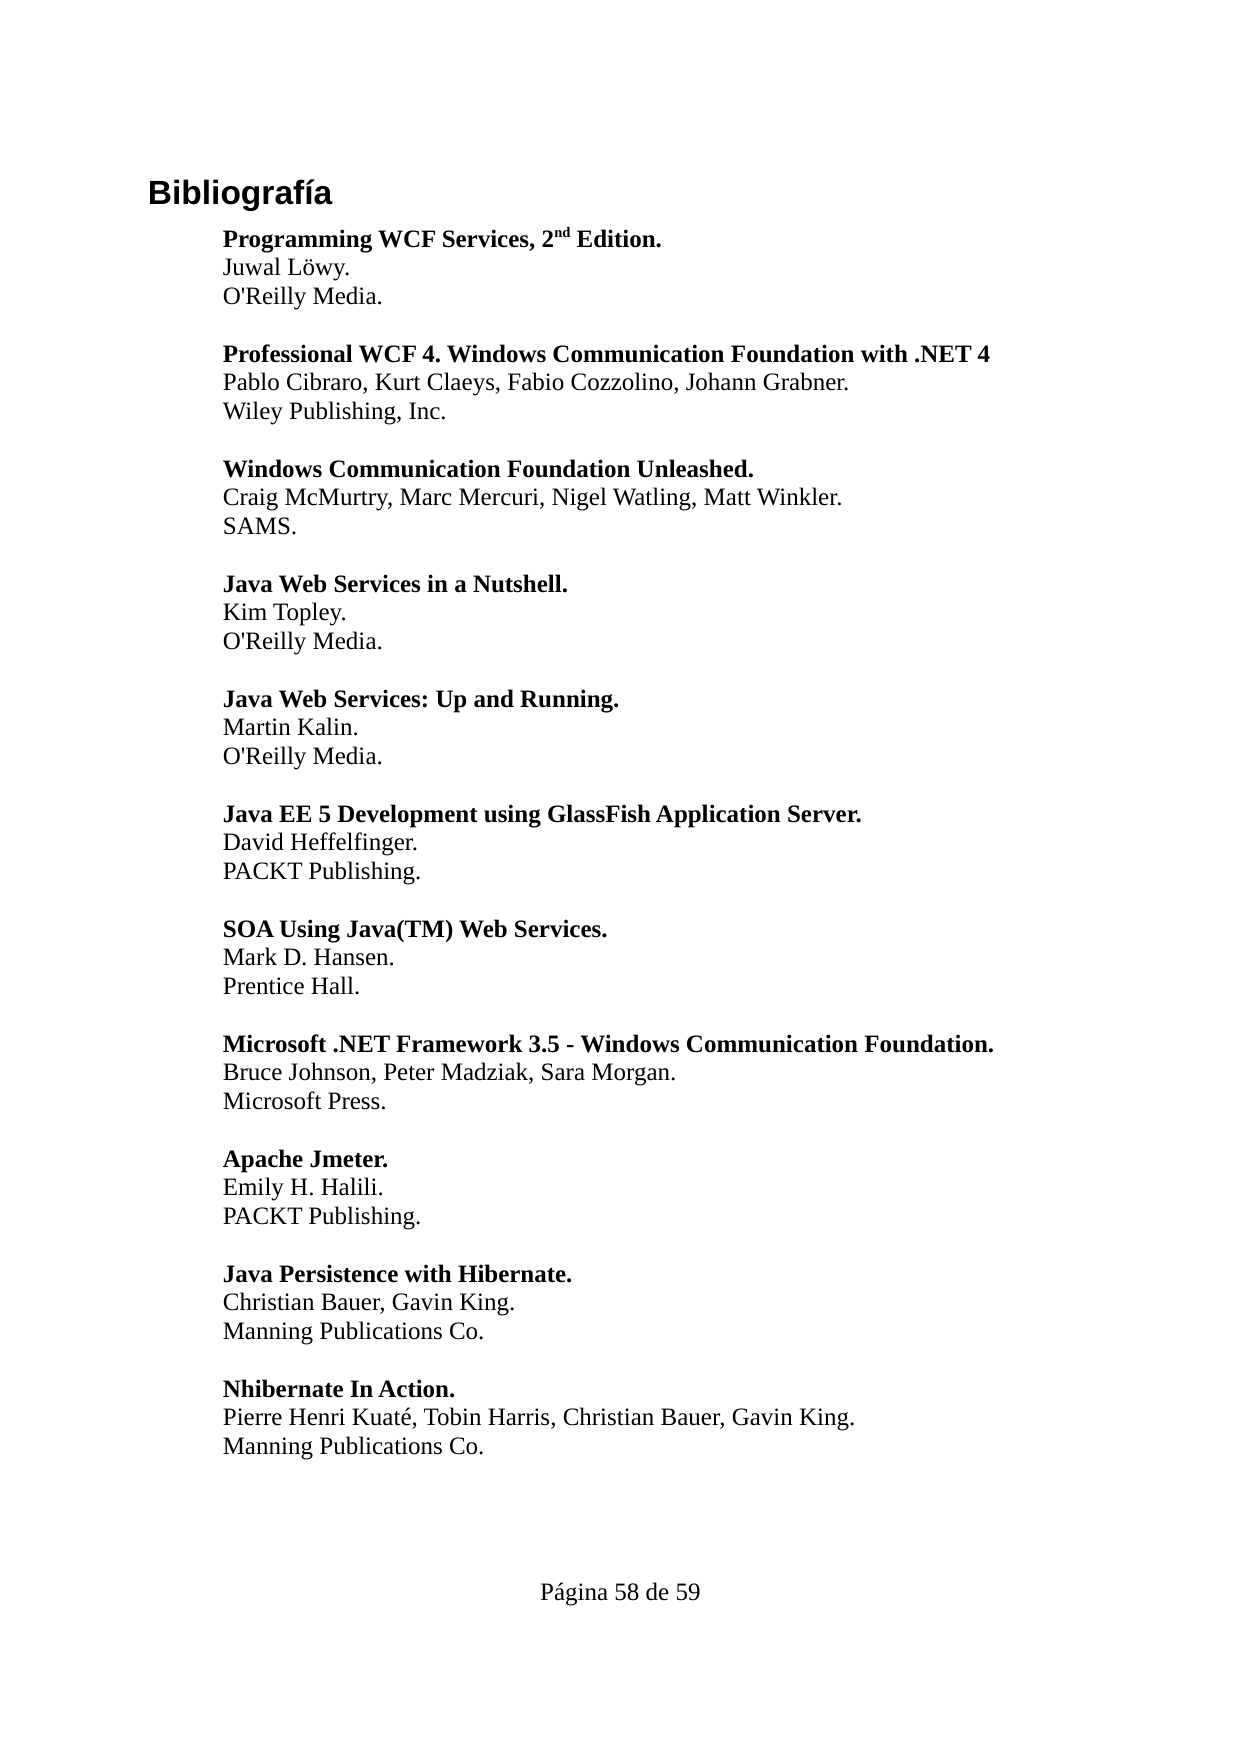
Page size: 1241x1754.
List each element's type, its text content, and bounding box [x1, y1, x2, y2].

text Martin Kalin. [223, 712, 1093, 741]
text Mark D. Hansen. [223, 942, 1093, 971]
subtitle Bibliografía [148, 173, 1093, 211]
text Manning Publications Co. [223, 1316, 1093, 1345]
text Craig McMurtry, Marc Mercuri, Nigel Watling, Matt Winkler. [223, 482, 1093, 511]
text David Heffelfinger. [223, 827, 1093, 856]
text SAMS. [223, 511, 1093, 540]
text Microsoft Press. [223, 1086, 1093, 1115]
text Manning Publications Co. [223, 1431, 1093, 1460]
text O'Reilly Media. [223, 741, 1093, 770]
text Java Web Services in a Nutshell. [223, 569, 1093, 597]
text PACKT Publishing. [223, 856, 1093, 885]
text Java Persistence with Hibernate. [223, 1259, 1093, 1287]
text Kim Topley. [223, 597, 1093, 626]
text Christian Bauer, Gavin King. [223, 1287, 1093, 1316]
text Microsoft .NET Framework 3.5 - Windows Communication Foundation. [223, 1029, 1093, 1057]
text Apache Jmeter. [223, 1144, 1093, 1172]
text Nhibernate In Action. [223, 1374, 1093, 1402]
text Professional WCF 4. Windows Communication Foundation with .NET 4 [223, 339, 1093, 367]
text Emily H. Halili. [223, 1172, 1093, 1201]
text O'Reilly Media. [223, 626, 1093, 655]
text Pierre Henri Kuaté, Tobin Harris, Christian Bauer, Gavin King. [223, 1402, 1093, 1431]
text Java Web Services: Up and Running. [223, 684, 1093, 712]
text SOA Using Java(TM) Web Services. [223, 914, 1093, 942]
text Juwal Löwy. [223, 252, 1093, 281]
text Windows Communication Foundation Unleashed. [223, 454, 1093, 482]
text O'Reilly Media. [223, 281, 1093, 310]
text Java EE 5 Development using GlassFish Application Server. [223, 799, 1093, 827]
text Bruce Johnson, Peter Madziak, Sara Morgan. [223, 1057, 1093, 1086]
text Wiley Publishing, Inc. [223, 396, 1093, 425]
text PACKT Publishing. [223, 1201, 1093, 1230]
text Pablo Cibraro, Kurt Claeys, Fabio Cozzolino, Johann Grabner. [223, 367, 1093, 396]
text Prentice Hall. [223, 971, 1093, 1000]
text Programming WCF Services, 2nd Edition. [223, 224, 1093, 252]
